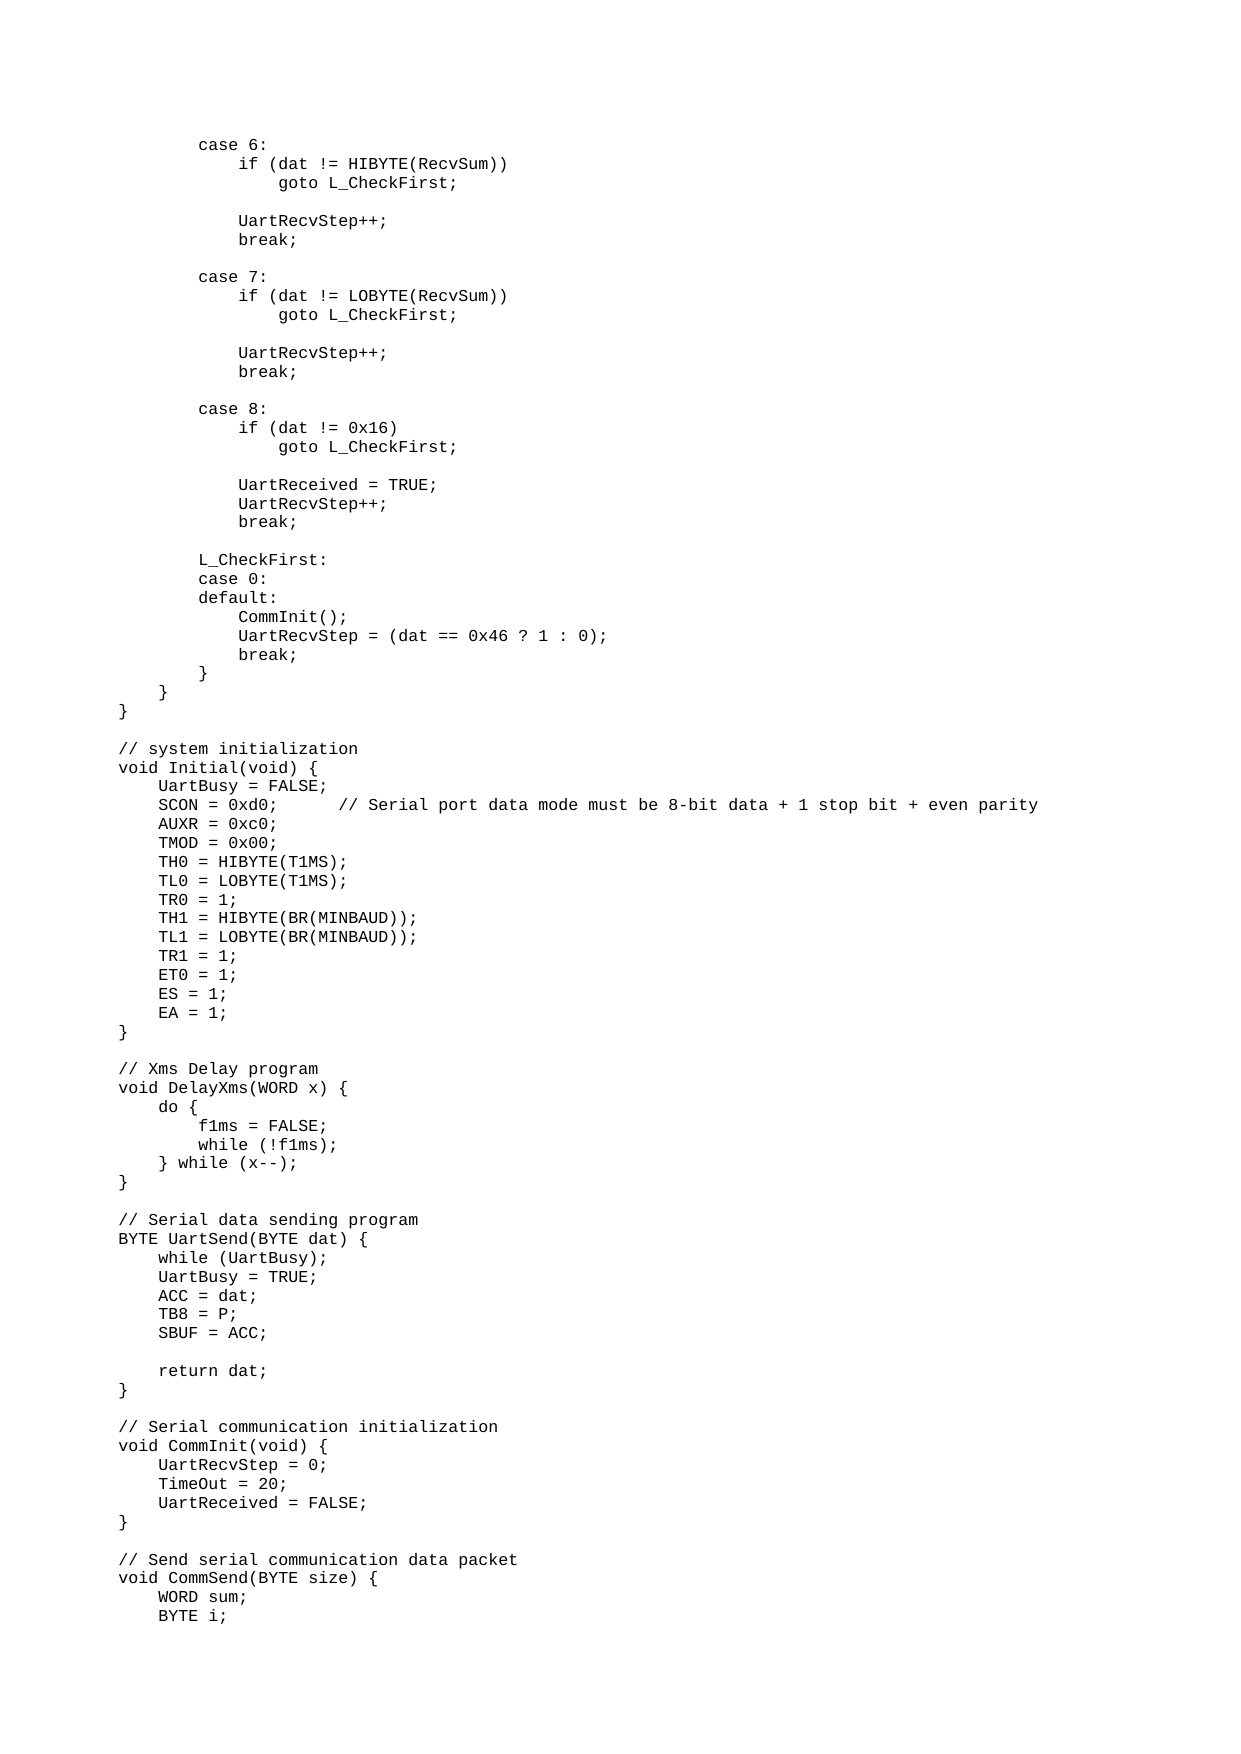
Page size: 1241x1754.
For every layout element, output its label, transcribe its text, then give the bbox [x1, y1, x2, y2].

text } [118, 1023, 1122, 1042]
text return dat; [118, 1362, 1122, 1381]
text case 8: [118, 401, 1122, 420]
text break; [118, 363, 1122, 382]
text f1ms = FALSE; [118, 1117, 1122, 1136]
text goto L_CheckFirst; [118, 175, 1122, 193]
text // Serial data sending program [118, 1212, 1122, 1231]
text TH0 = HIBYTE(T1MS); [118, 853, 1122, 872]
text } [118, 1174, 1122, 1193]
text SBUF = ACC; [118, 1325, 1122, 1344]
text UartReceived = TRUE; [118, 476, 1122, 495]
text break; [118, 646, 1122, 665]
text void CommInit(void) { [118, 1438, 1122, 1457]
text L_CheckFirst: [118, 552, 1122, 571]
text TMOD = 0x00; [118, 834, 1122, 853]
text } while (x--); [118, 1155, 1122, 1174]
text UartReceived = FALSE; [118, 1494, 1122, 1513]
text // system initialization [118, 740, 1122, 759]
text UartRecvStep++; [118, 495, 1122, 514]
text UartBusy = TRUE; [118, 1268, 1122, 1287]
text SCON = 0xd0; // Serial port data mode must be 8-bit data + 1 stop bit + even parity [118, 797, 1122, 816]
text UartRecvStep = 0; [118, 1457, 1122, 1476]
text TL1 = LOBYTE(BR(MINBAUD)); [118, 929, 1122, 948]
text while (!f1ms); [118, 1136, 1122, 1155]
text while (UartBusy); [118, 1249, 1122, 1268]
text } [118, 1381, 1122, 1400]
text AUXR = 0xc0; [118, 816, 1122, 834]
text } [118, 703, 1122, 721]
text if (dat != HIBYTE(RecvSum)) [118, 156, 1122, 175]
text case 6: [118, 137, 1122, 156]
text EA = 1; [118, 1004, 1122, 1023]
text void CommSend(BYTE size) { [118, 1570, 1122, 1589]
text TL0 = LOBYTE(T1MS); [118, 872, 1122, 891]
text ET0 = 1; [118, 967, 1122, 985]
text case 0: [118, 571, 1122, 589]
text break; [118, 231, 1122, 250]
text UartRecvStep++; [118, 212, 1122, 231]
text TimeOut = 20; [118, 1476, 1122, 1494]
text void DelayXms(WORD x) { [118, 1080, 1122, 1098]
text // Send serial communication data packet [118, 1551, 1122, 1570]
text // Xms Delay program [118, 1061, 1122, 1080]
text if (dat != LOBYTE(RecvSum)) [118, 288, 1122, 307]
text TR1 = 1; [118, 948, 1122, 967]
text // Serial communication initialization [118, 1419, 1122, 1438]
text UartRecvStep = (dat == 0x46 ? 1 : 0); [118, 627, 1122, 646]
text default: [118, 589, 1122, 608]
text case 7: [118, 269, 1122, 288]
text TB8 = P; [118, 1306, 1122, 1325]
text BYTE i; [118, 1608, 1122, 1626]
text goto L_CheckFirst; [118, 307, 1122, 326]
text } [118, 1513, 1122, 1532]
text BYTE UartSend(BYTE dat) { [118, 1231, 1122, 1249]
text TR0 = 1; [118, 891, 1122, 910]
text void Initial(void) { [118, 759, 1122, 778]
text ES = 1; [118, 985, 1122, 1004]
text ACC = dat; [118, 1287, 1122, 1306]
text do { [118, 1098, 1122, 1117]
text WORD sum; [118, 1589, 1122, 1608]
text } [118, 684, 1122, 703]
text break; [118, 514, 1122, 533]
text CommInit(); [118, 608, 1122, 627]
text if (dat != 0x16) [118, 420, 1122, 439]
text TH1 = HIBYTE(BR(MINBAUD)); [118, 910, 1122, 929]
text } [118, 665, 1122, 684]
text UartRecvStep++; [118, 344, 1122, 363]
text UartBusy = FALSE; [118, 778, 1122, 797]
text goto L_CheckFirst; [118, 439, 1122, 457]
